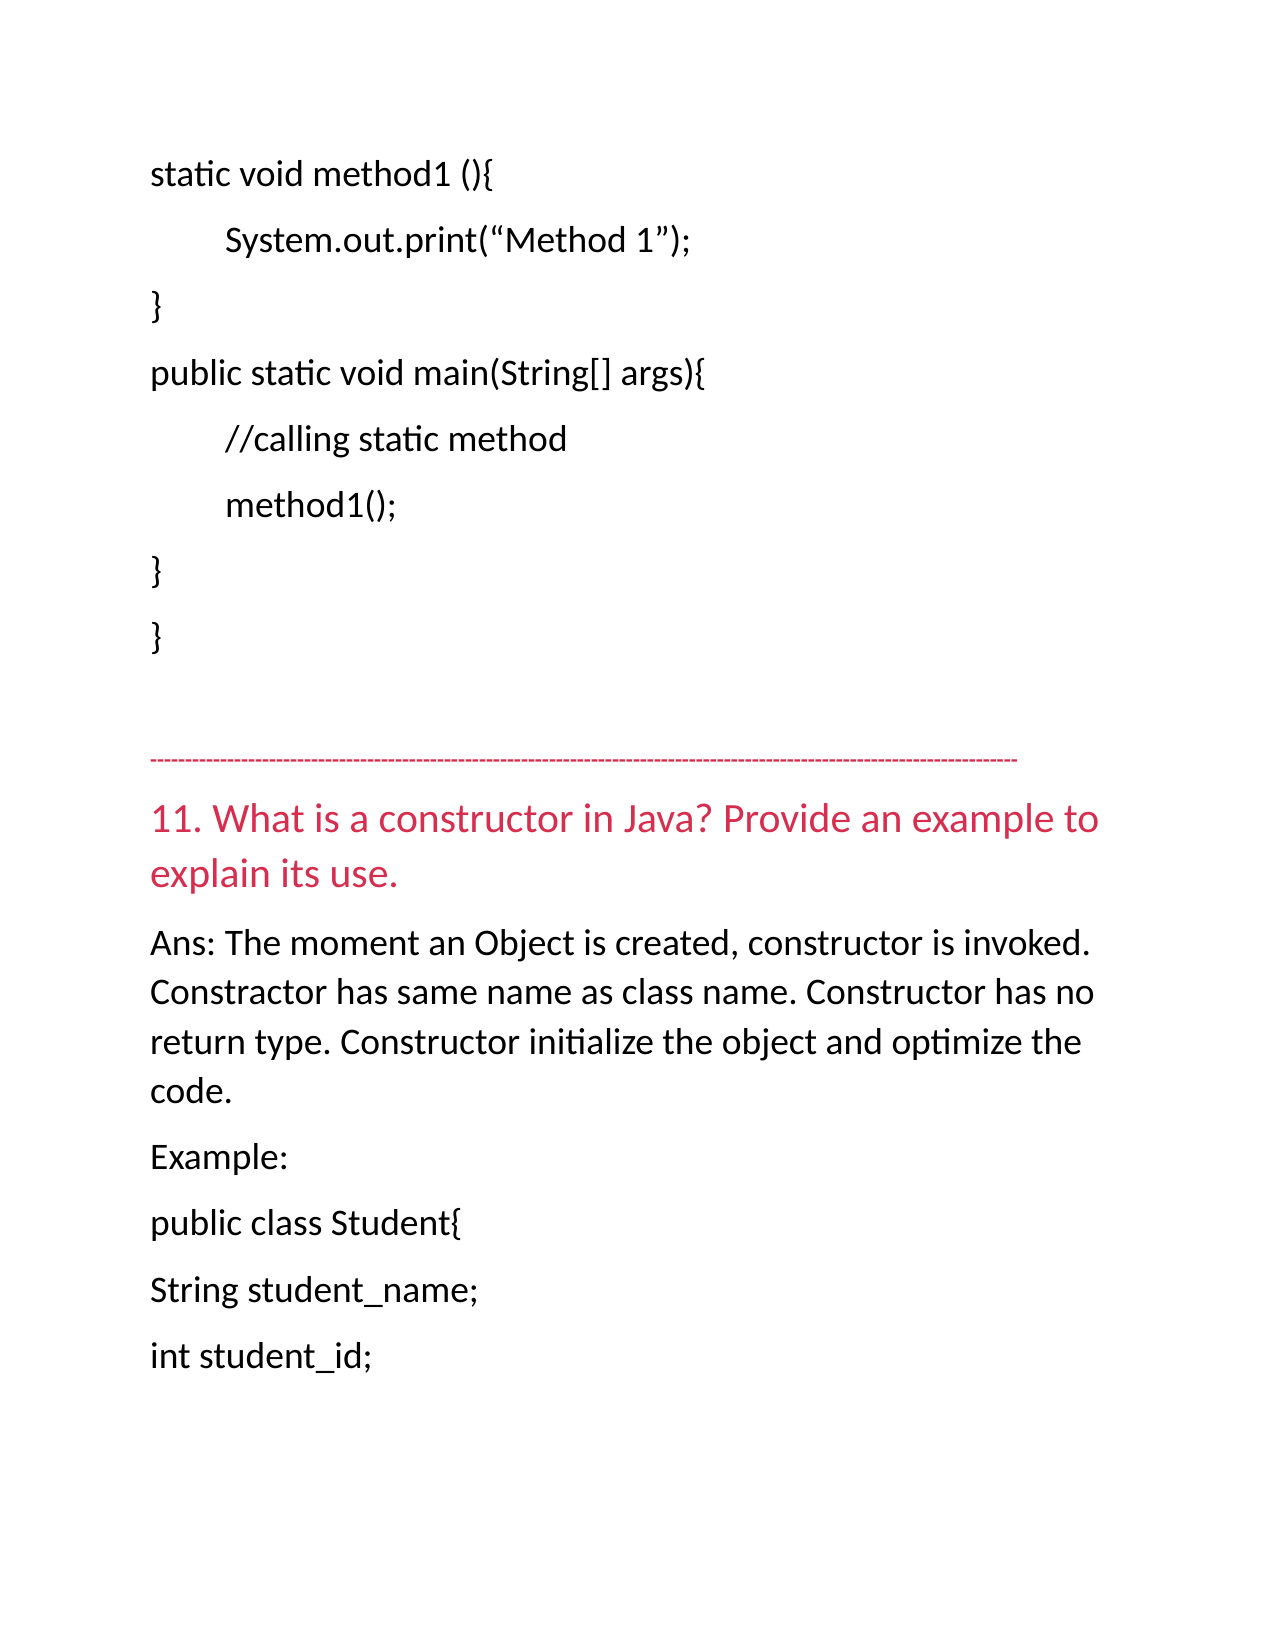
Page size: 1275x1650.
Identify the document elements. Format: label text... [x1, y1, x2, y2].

text ---------------------------------------------------------------------------------------------------------------------------- [150, 745, 1125, 773]
text int student_id; [150, 1332, 1125, 1377]
text public class Student{ [150, 1199, 1125, 1245]
text //calling static method [150, 414, 1125, 460]
text } [150, 282, 1125, 328]
text String student_name; [150, 1266, 1125, 1311]
text } [150, 613, 1125, 659]
text System.out.print(“Method 1”); [150, 216, 1125, 262]
text public static void main(String[] args){ [150, 348, 1125, 394]
text static void method1 (){ [150, 150, 1125, 196]
text 11. What is a constructor in Java? Provide an example to explain its use. [150, 792, 1125, 898]
text method1(); [150, 481, 1125, 527]
text Ans: The moment an Object is created, constructor is invoked. Constractor has same name as class name. Constructor has no return type. Constructor initialize the object and optimize the code. [150, 919, 1125, 1113]
text } [150, 547, 1125, 593]
text Example: [150, 1133, 1125, 1179]
